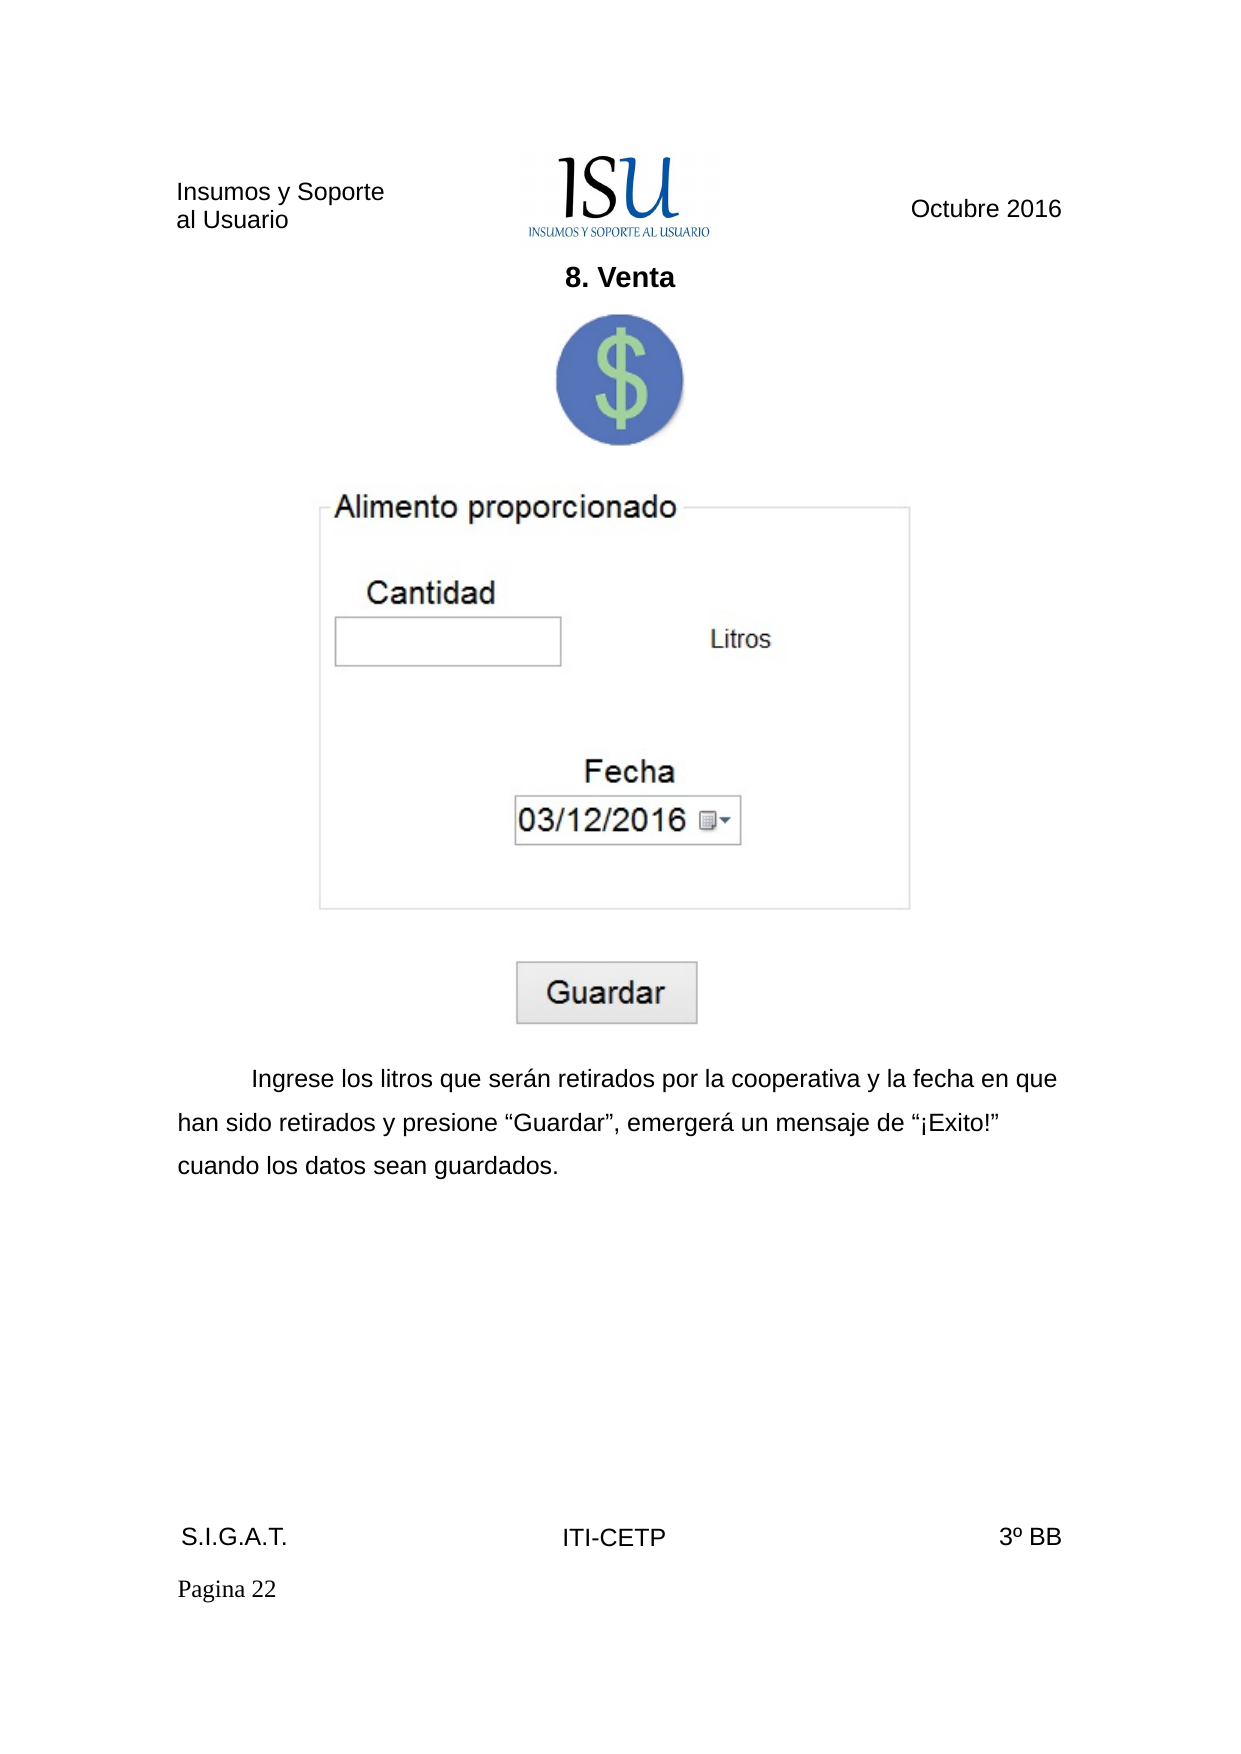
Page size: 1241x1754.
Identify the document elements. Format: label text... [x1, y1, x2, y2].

picture [285, 461, 956, 1051]
picture [517, 138, 723, 252]
text Ingrese los litros que serán retirados por la cooperativa y la fecha en que han sido retirados y presione “Guardar”, emergerá un mensaje de “¡Exito!” cuando los datos sean guardados. [177, 461, 1063, 1179]
text 8. Venta [177, 260, 1063, 293]
